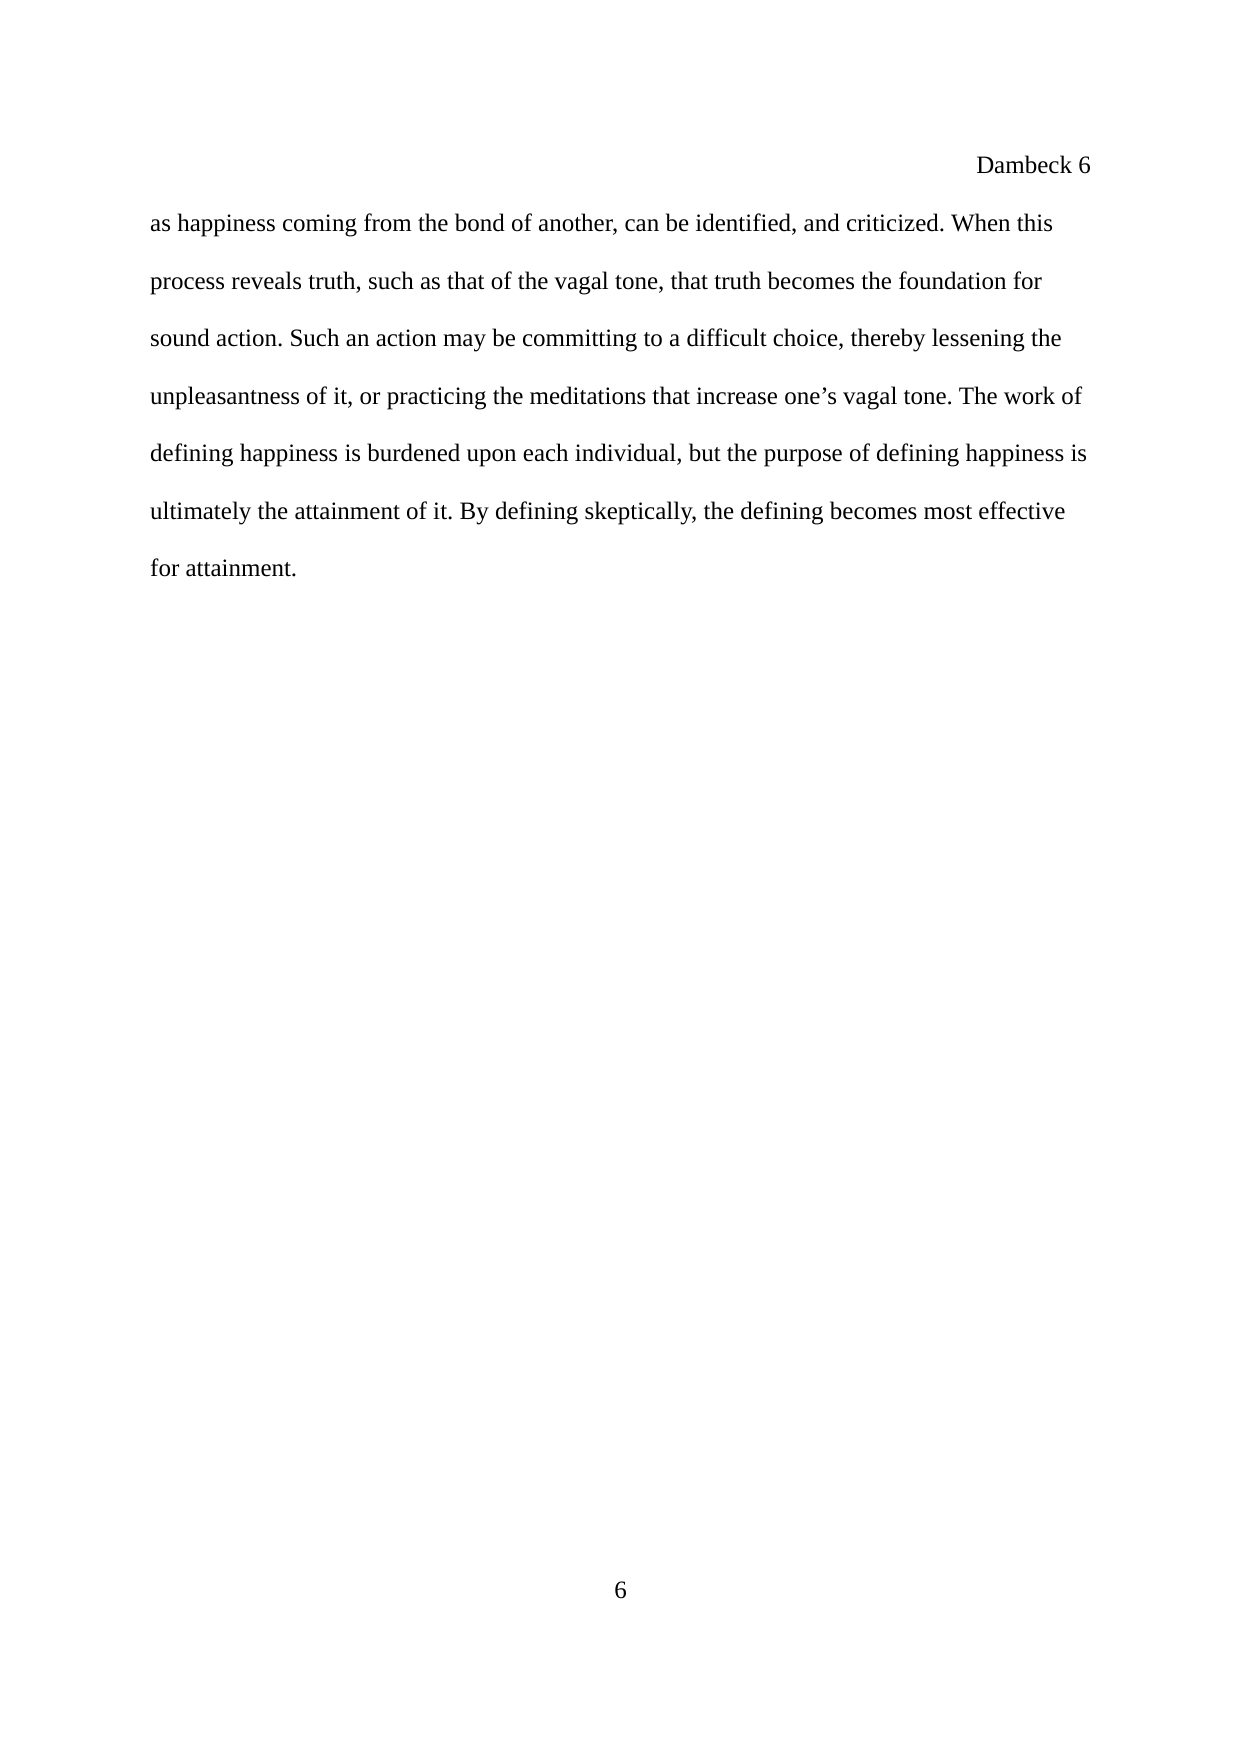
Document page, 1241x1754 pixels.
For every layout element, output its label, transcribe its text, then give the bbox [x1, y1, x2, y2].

text as happiness coming from the bond of another, can be identified, and criticized. When this process reveals truth, such as that of the vagal tone, that truth becomes the foundation for sound action. Such an action may be committing to a difficult choice, thereby lessening the unpleasantness of it, or practicing the meditations that increase one’s vagal tone. The work of defining happiness is burdened upon each individual, but the purpose of defining happiness is ultimately the attainment of it. By defining skeptically, the defining becomes most effective for attainment. [150, 208, 1091, 582]
